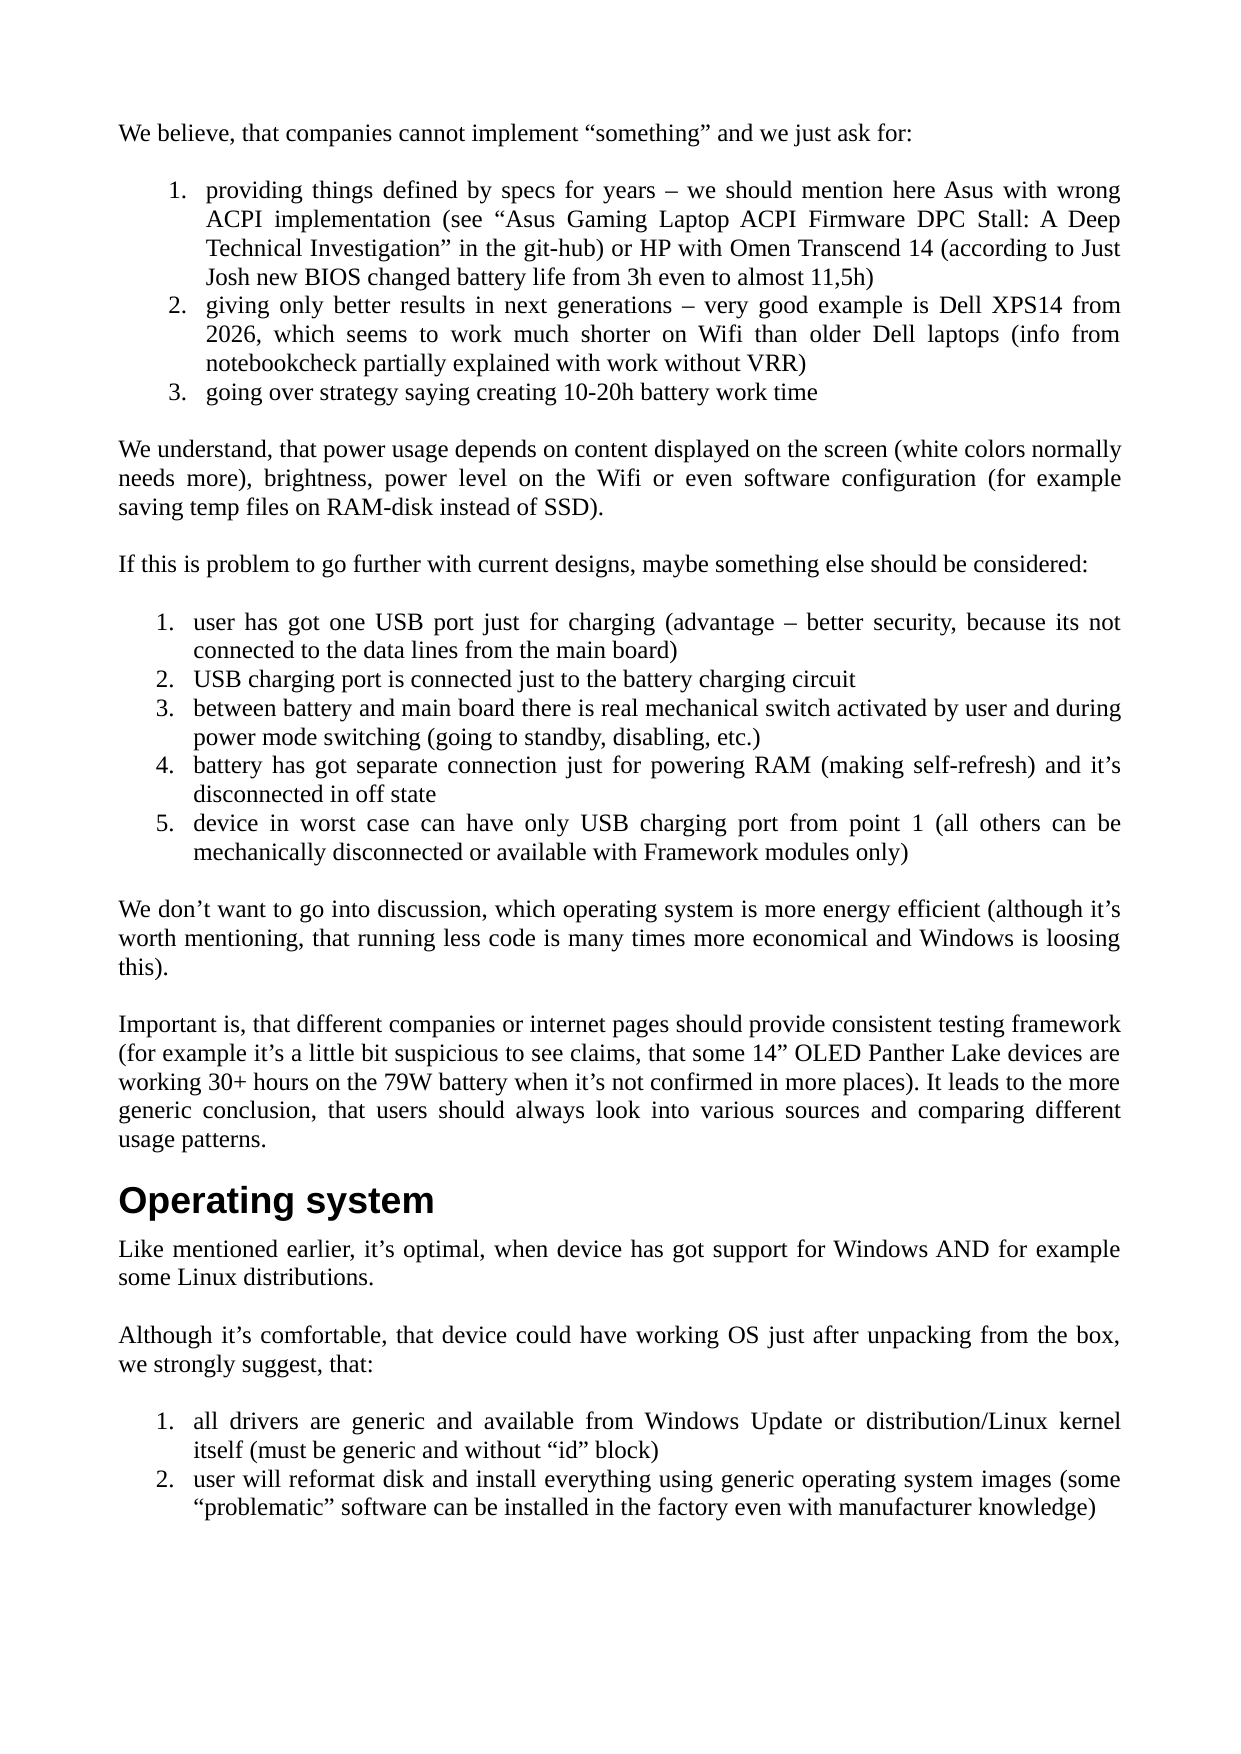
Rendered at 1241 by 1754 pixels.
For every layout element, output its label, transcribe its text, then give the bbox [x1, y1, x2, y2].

text We don’t want to go into discussion, which operating system is more energy efficient (although it’s worth mentioning, that running less code is many times more economical and Windows is loosing this). [118, 894, 1122, 981]
list giving only better results in next generations – very good example is Dell XPS14 from 2026, which seems to work much shorter on Wifi than older Dell laptops (info from notebookcheck partially explained with work without VRR) [168, 291, 1122, 377]
subtitle Operating system [118, 1178, 1122, 1221]
list between battery and main board there is real mechanical switch activated by user and during power mode switching (going to standby, disabling, etc.) [156, 693, 1122, 751]
list user will reformat disk and install everything using generic operating system images (some “problematic” software can be installed in the factory even with manufacturer knowledge) [156, 1464, 1122, 1521]
text We believe, that companies cannot implement “something” and we just ask for: [118, 118, 1122, 147]
text We understand, that power usage depends on content displayed on the screen (white colors normally needs more), brightness, power level on the Wifi or even software configuration (for example saving temp files on RAM-disk instead of SSD). [118, 434, 1122, 521]
list user has got one USB port just for charging (advantage – better security, because its not connected to the data lines from the main board) [156, 607, 1122, 664]
text If this is problem to go further with current designs, maybe something else should be considered: [118, 549, 1122, 578]
text Like mentioned earlier, it’s optimal, when device has got support for Windows AND for example some Linux distributions. [118, 1234, 1122, 1291]
list battery has got separate connection just for powering RAM (making self-refresh) and it’s disconnected in off state [156, 751, 1122, 808]
list device in worst case can have only USB charging port from point 1 (all others can be mechanically disconnected or available with Framework modules only) [156, 808, 1122, 866]
list USB charging port is connected just to the battery charging circuit [156, 664, 1122, 693]
list all drivers are generic and available from Windows Update or distribution/Linux kernel itself (must be generic and without “id” block) [156, 1406, 1122, 1464]
text Although it’s comfortable, that device could have working OS just after unpacking from the box, we strongly suggest, that: [118, 1320, 1122, 1377]
text Important is, that different companies or internet pages should provide consistent testing framework (for example it’s a little bit suspicious to see claims, that some 14” OLED Panther Lake devices are working 30+ hours on the 79W battery when it’s not confirmed in more places). It leads to the more generic conclusion, that users should always look into various sources and comparing different usage patterns. [118, 1009, 1122, 1153]
list going over strategy saying creating 10-20h battery work time [168, 377, 1122, 406]
list providing things defined by specs for years – we should mention here Asus with wrong ACPI implementation (see “Asus Gaming Laptop ACPI Firmware DPC Stall: A Deep Technical Investigation” in the git-hub) or HP with Omen Transcend 14 (according to Just Josh new BIOS changed battery life from 3h even to almost 11,5h) [168, 176, 1122, 291]
